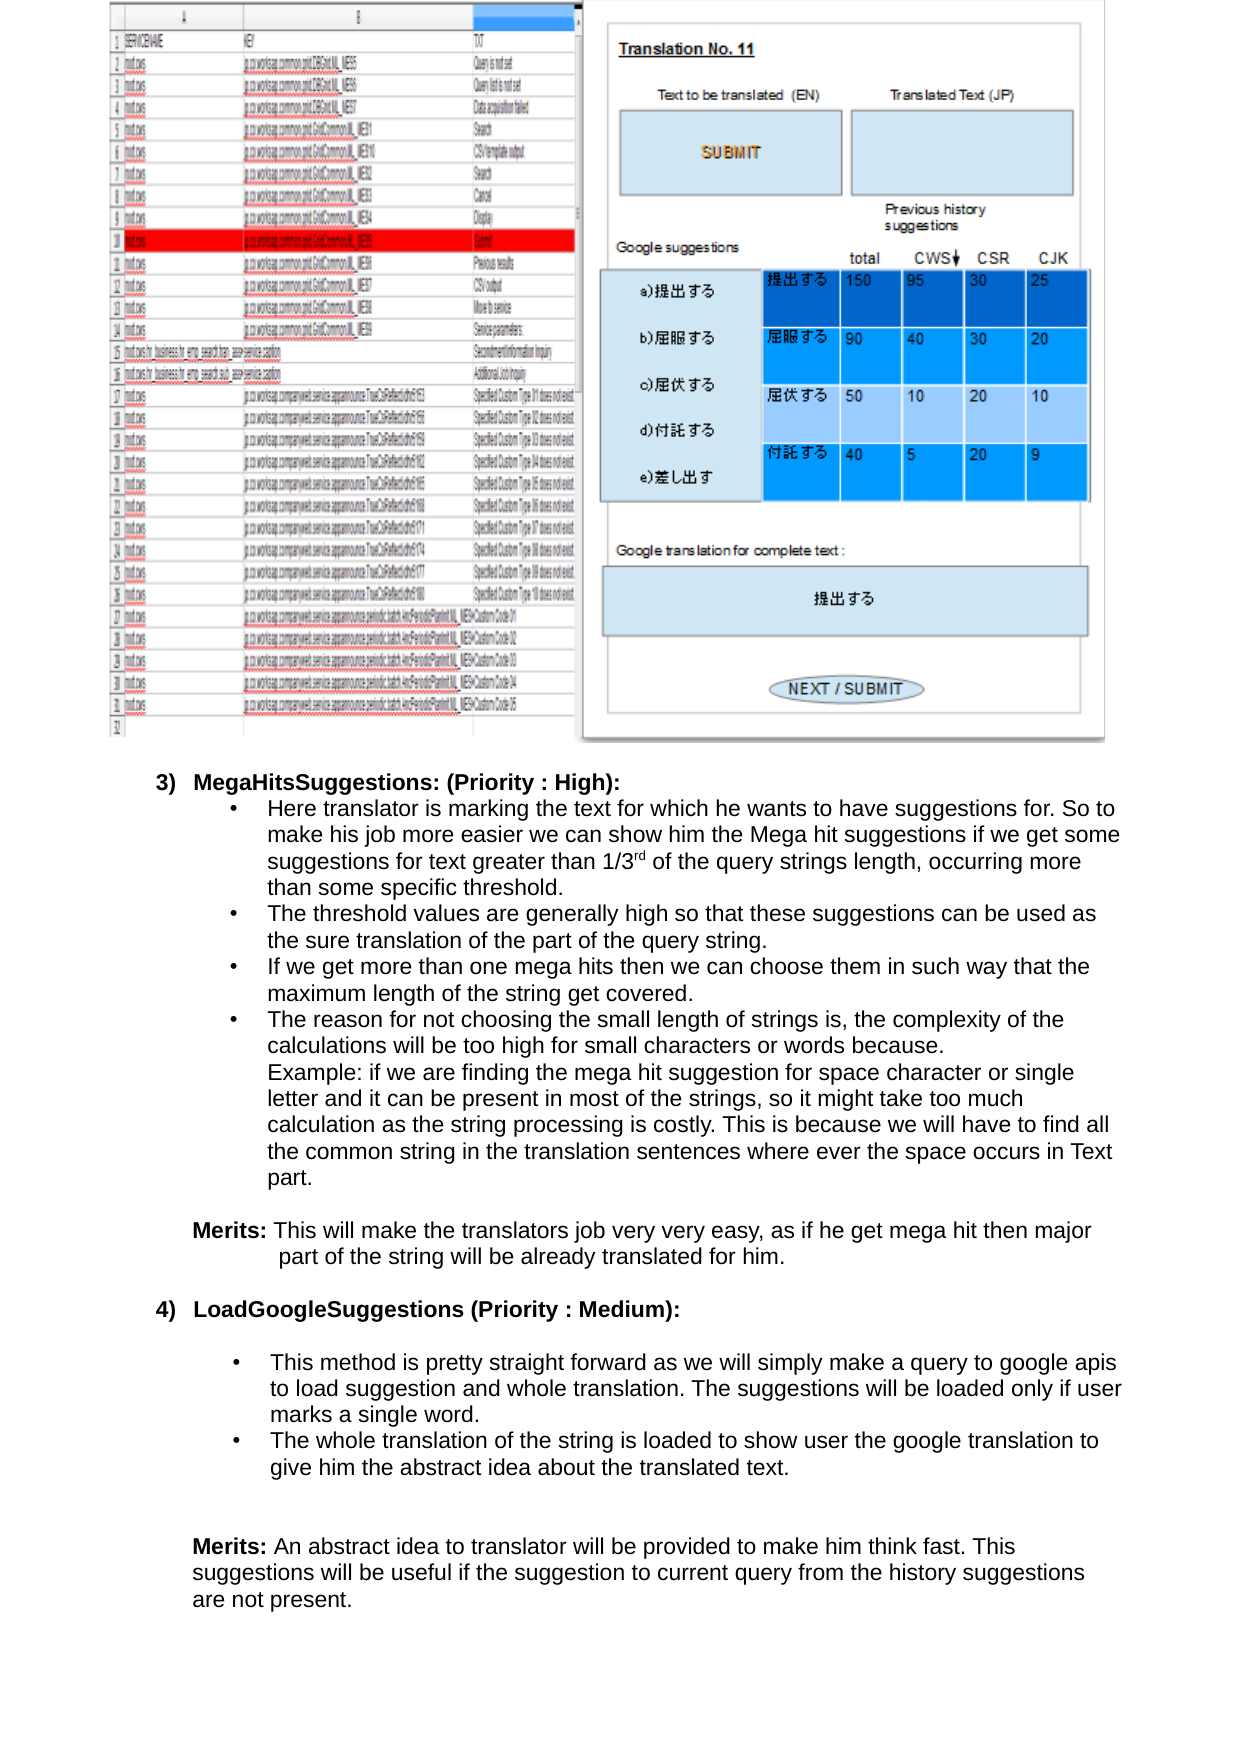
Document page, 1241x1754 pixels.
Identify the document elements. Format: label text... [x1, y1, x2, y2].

text Merits: An abstract idea to translator will be provided to make him think fast. This suggestions will be useful if the suggestion to current query from the history suggestions are not present. [118, 1533, 1122, 1612]
list The threshold values are generally high so that these suggestions can be used as the sure translation of the part of the query string. [229, 900, 1122, 953]
list LoadGoogleSuggestions (Priority : Medium): [156, 1296, 1122, 1322]
list If we get more than one mega hits then we can choose them in such way that the maximum length of the string get covered. [229, 953, 1122, 1006]
text Merits: This will make the translators job very very easy, as if he get mega hit then major part of the string will be already translated for him. [118, 1217, 1122, 1269]
picture [104, 0, 1105, 743]
list MegaHitsSuggestions: (Priority : High): [156, 769, 1122, 795]
list Here translator is marking the text for which he wants to have suggestions for. So to make his job more easier we can show him the Mega hit suggestions if we get some suggestions for text greater than 1/3rd of the query strings length, occurring more than some specific threshold. [229, 795, 1122, 900]
list The whole translation of the string is loaded to show user the google translation to give him the abstract idea about the translated text. [232, 1427, 1122, 1480]
list The reason for not choosing the small length of strings is, the complexity of the calculations will be too high for small characters or words because. [229, 1006, 1122, 1058]
list This method is pretty straight forward as we will simply make a query to google apis to load suggestion and whole translation. The suggestions will be loaded only if user marks a single word. [232, 1348, 1122, 1427]
list Example: if we are finding the mega hit suggestion for space character or single letter and it can be present in most of the strings, so it might take too much calculation as the string processing is costly. This is because we will have to find all the common string in the translation sentences where ever the space occurs in Text part. [229, 1058, 1122, 1190]
